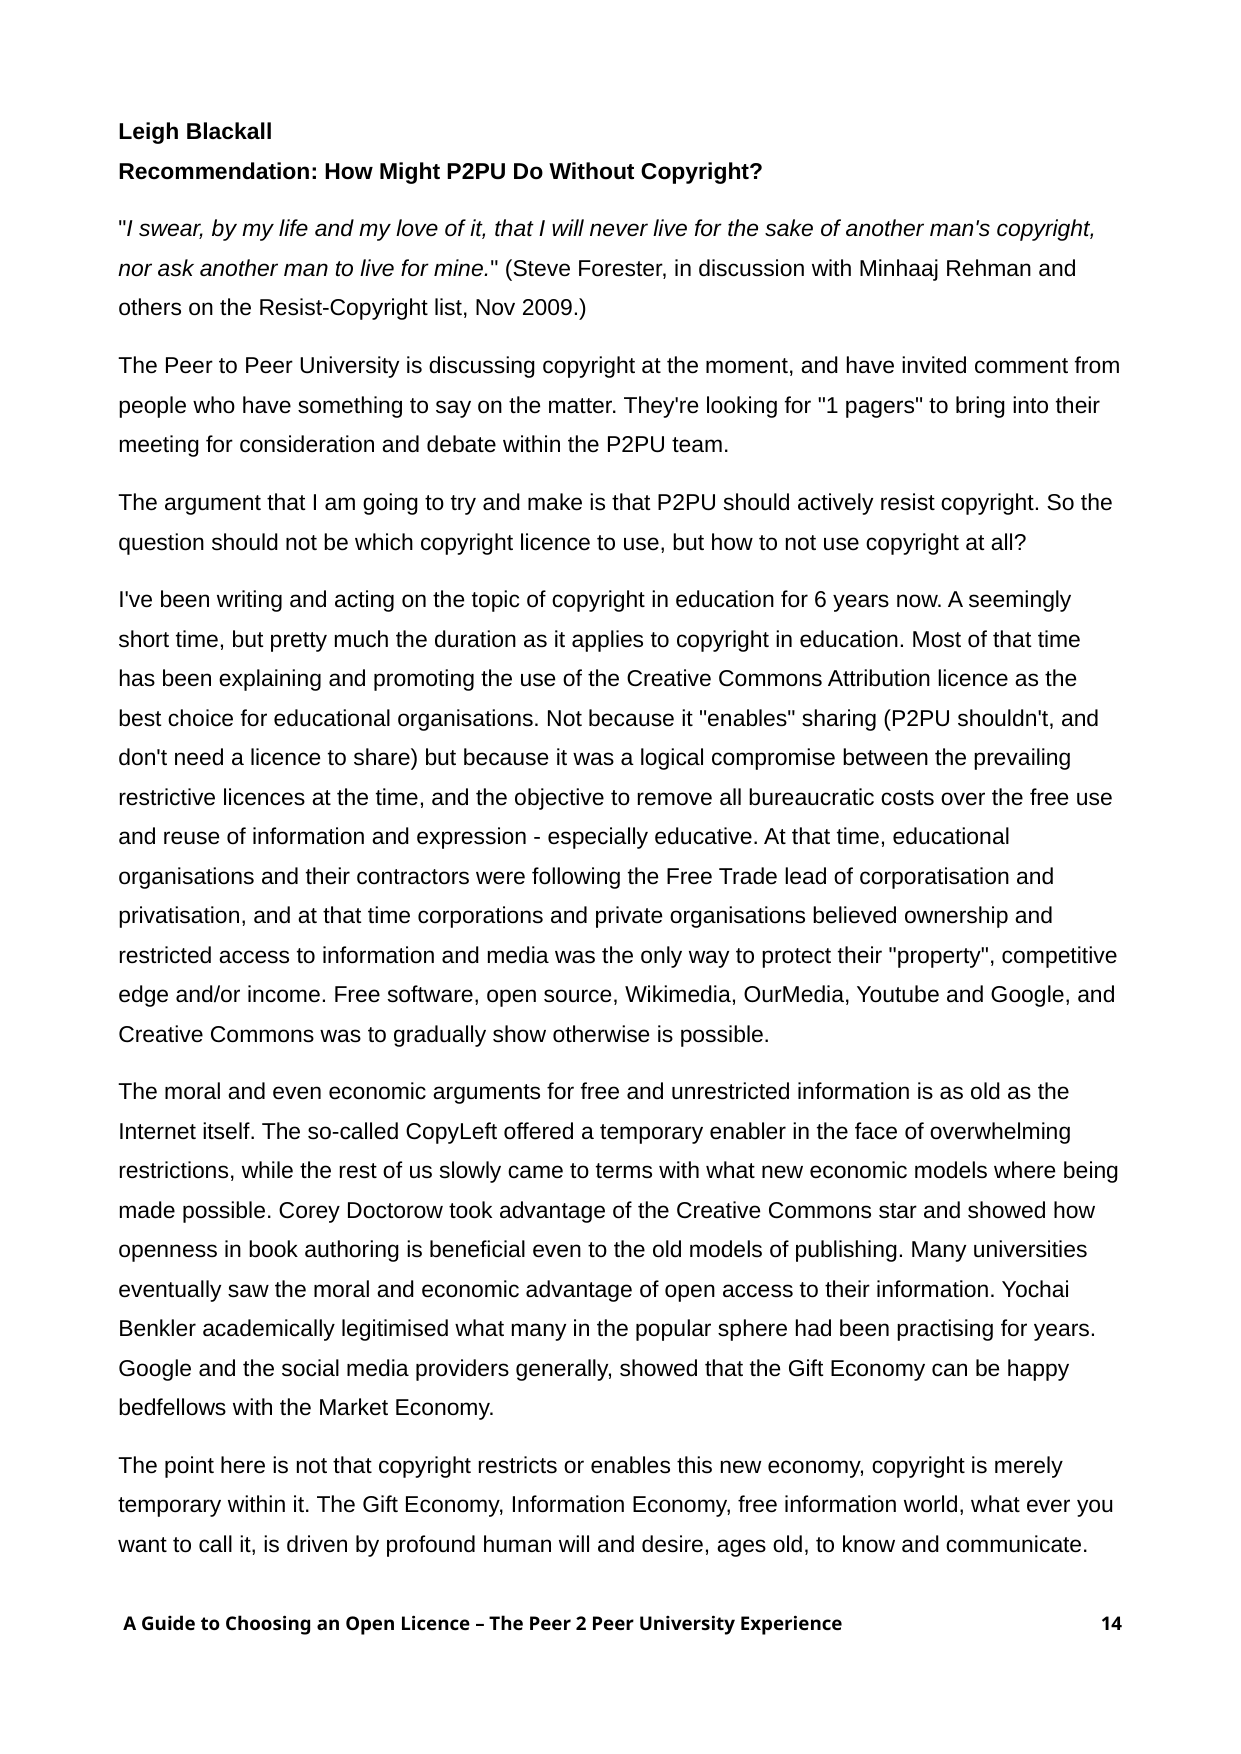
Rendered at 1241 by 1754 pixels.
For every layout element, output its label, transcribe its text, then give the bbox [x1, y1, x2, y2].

text "I swear, by my life and my love of it, that I will never live for the sake of another man's copyright, nor ask another man to live for mine." (Steve Forester, in discussion with Minhaaj Rehman and others on the Resist-Copyright list, Nov 2009.) [118, 215, 1122, 321]
text I've been writing and acting on the topic of copyright in education for 6 years now. A seemingly short time, but pretty much the duration as it applies to copyright in education. Most of that time has been explaining and promoting the use of the Creative Commons Attribution licence as the best choice for educational organisations. Not because it "enables" sharing (P2PU shouldn't, and don't need a licence to share) but because it was a logical compromise between the prevailing restrictive licences at the time, and the objective to remove all bureaucratic costs over the free use and reuse of information and expression - especially educative. At that time, educational organisations and their contractors were following the Free Trade lead of corporatisation and privatisation, and at that time corporations and private organisations believed ownership and restricted access to information and media was the only way to protect their "property", competitive edge and/or income. Free software, open source, Wikimedia, OurMedia, Youtube and Google, and Creative Commons was to gradually show otherwise is possible. [118, 586, 1122, 1047]
text The argument that I am going to try and make is that P2PU should actively resist copyright. So the question should not be which copyright licence to use, but how to not use copyright at all? [118, 489, 1122, 555]
text The moral and even economic arguments for free and unrestricted information is as old as the Internet itself. The so-called CopyLeft offered a temporary enabler in the face of overwhelming restrictions, while the rest of us slowly came to terms with what new economic models where being made possible. Corey Doctorow took advantage of the Creative Commons star and showed how openness in book authoring is beneficial even to the old models of publishing. Many universities eventually saw the moral and economic advantage of open access to their information. Yochai Benkler academically legitimised what many in the popular sphere had been practising for years. Google and the social media providers generally, showed that the Gift Economy can be happy bedfellows with the Market Economy. [118, 1078, 1122, 1421]
text The Peer to Peer University is discussing copyright at the moment, and have invited comment from people who have something to say on the matter. They're looking for "1 pagers" to bring into their meeting for consideration and debate within the P2PU team. [118, 352, 1122, 457]
text Leigh Blackall Recommendation: How Might P2PU Do Without Copyright? [118, 118, 1122, 184]
text The point here is not that copyright restricts or enables this new economy, copyright is merely temporary within it. The Gift Economy, Information Economy, free information world, what ever you want to call it, is driven by profound human will and desire, ages old, to know and communicate. [118, 1452, 1122, 1557]
